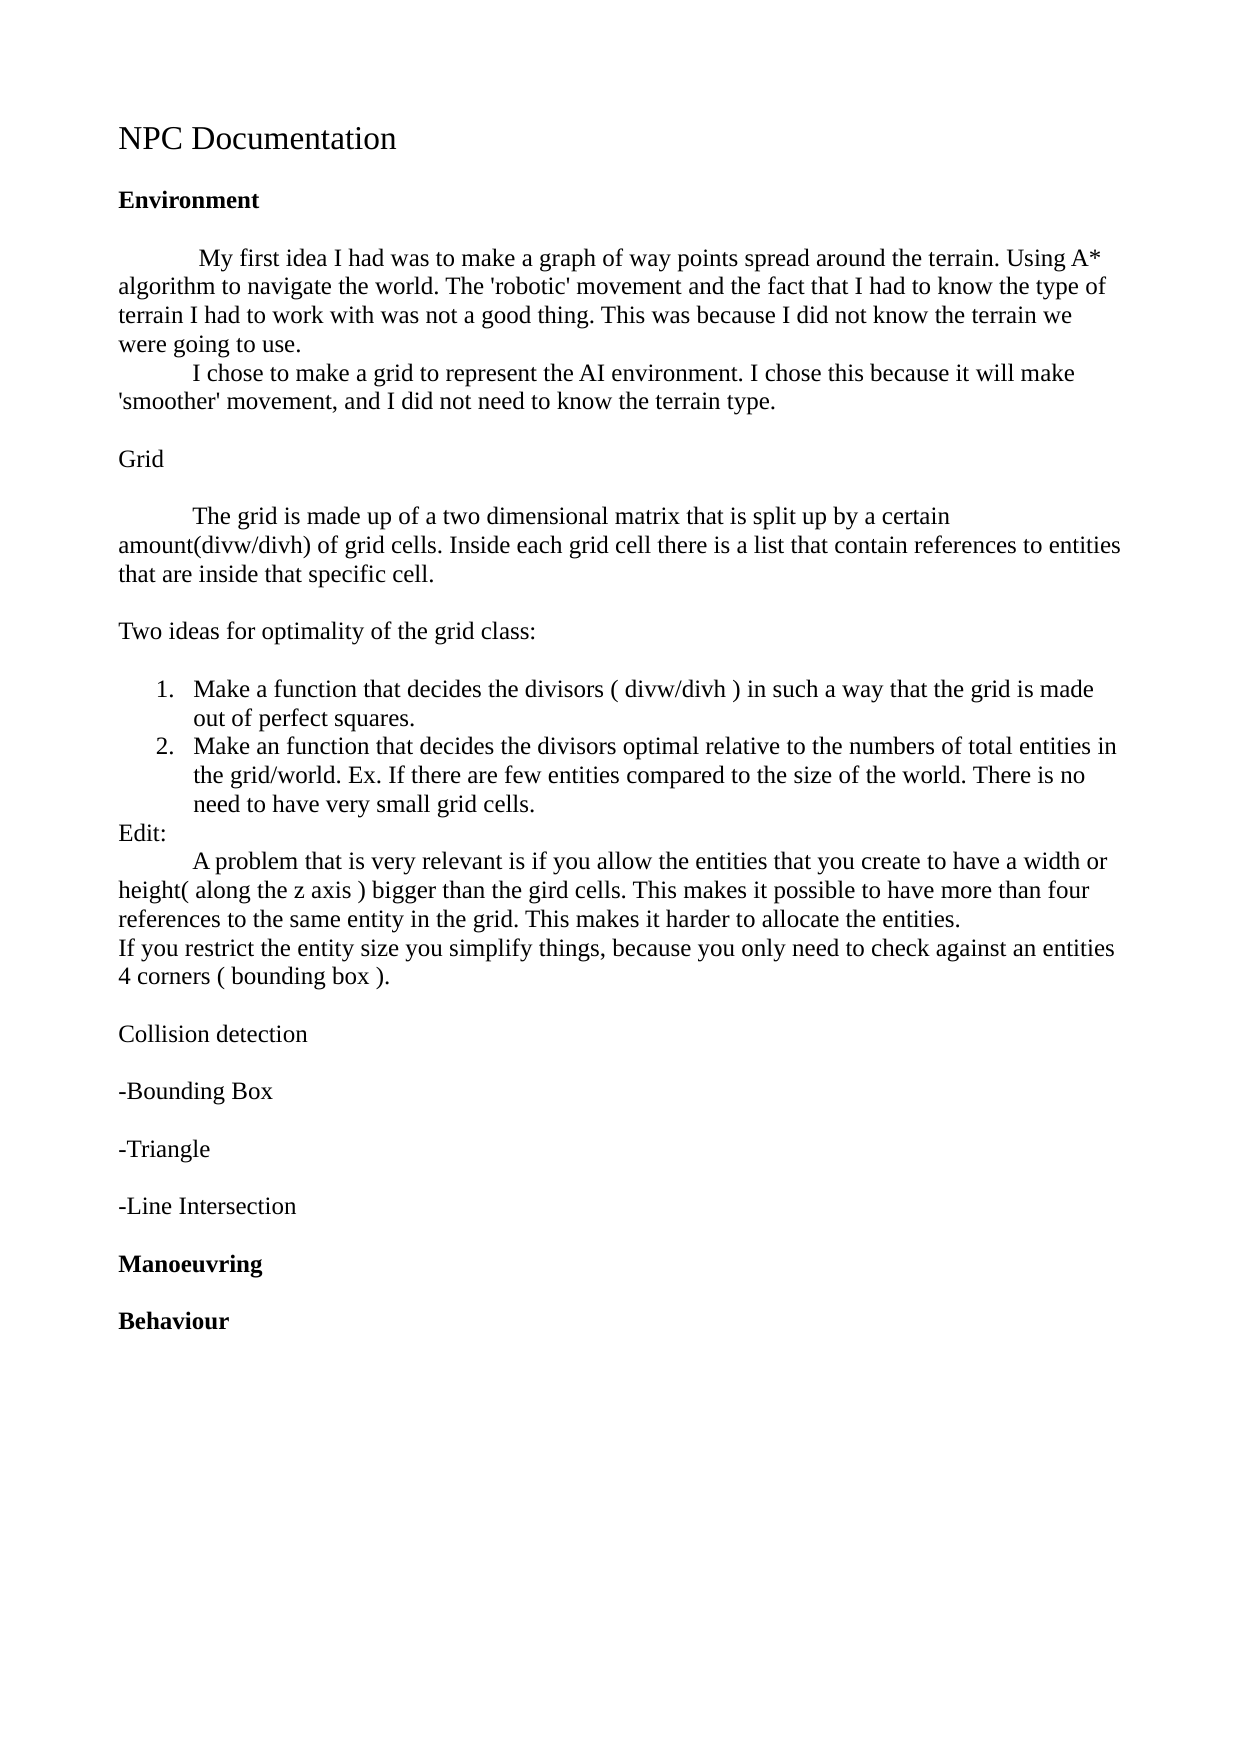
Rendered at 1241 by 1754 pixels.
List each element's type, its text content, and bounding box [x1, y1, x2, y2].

text Grid [118, 444, 1122, 473]
text Two ideas for optimality of the grid class: [118, 616, 1122, 645]
list Make an function that decides the divisors optimal relative to the numbers of total entities in the grid/world. Ex. If there are few entities compared to the size of the world. There is no need to have very small grid cells. [156, 731, 1122, 818]
text -Triangle [118, 1134, 1122, 1163]
text NPC Documentation [118, 118, 1122, 156]
text Collision detection [118, 1019, 1122, 1048]
text The grid is made up of a two dimensional matrix that is split up by a certain amount(divw/divh) of grid cells. Inside each grid cell there is a list that contain references to entities that are inside that specific cell. [118, 501, 1122, 588]
text Manoeuvring [118, 1249, 1122, 1278]
text -Line Intersection [118, 1191, 1122, 1220]
text If you restrict the entity size you simplify things, because you only need to check against an entities 4 corners ( bounding box ). [118, 933, 1122, 990]
text A problem that is very relevant is if you allow the entities that you create to have a width or height( along the z axis ) bigger than the gird cells. This makes it possible to have more than four references to the same entity in the grid. This makes it harder to allocate the entities. [118, 846, 1122, 933]
text Behaviour [118, 1306, 1122, 1335]
text Environment [118, 185, 1122, 214]
text -Bounding Box [118, 1076, 1122, 1105]
text Edit: [118, 818, 1122, 846]
text I chose to make a grid to represent the AI environment. I chose this because it will make 'smoother' movement, and I did not need to know the terrain type. [118, 358, 1122, 415]
list Make a function that decides the divisors ( divw/divh ) in such a way that the grid is made out of perfect squares. [156, 674, 1122, 731]
text My first idea I had was to make a graph of way points spread around the terrain. Using A* algorithm to navigate the world. The 'robotic' movement and the fact that I had to know the type of terrain I had to work with was not a good thing. This was because I did not know the terrain we were going to use. [118, 243, 1122, 358]
